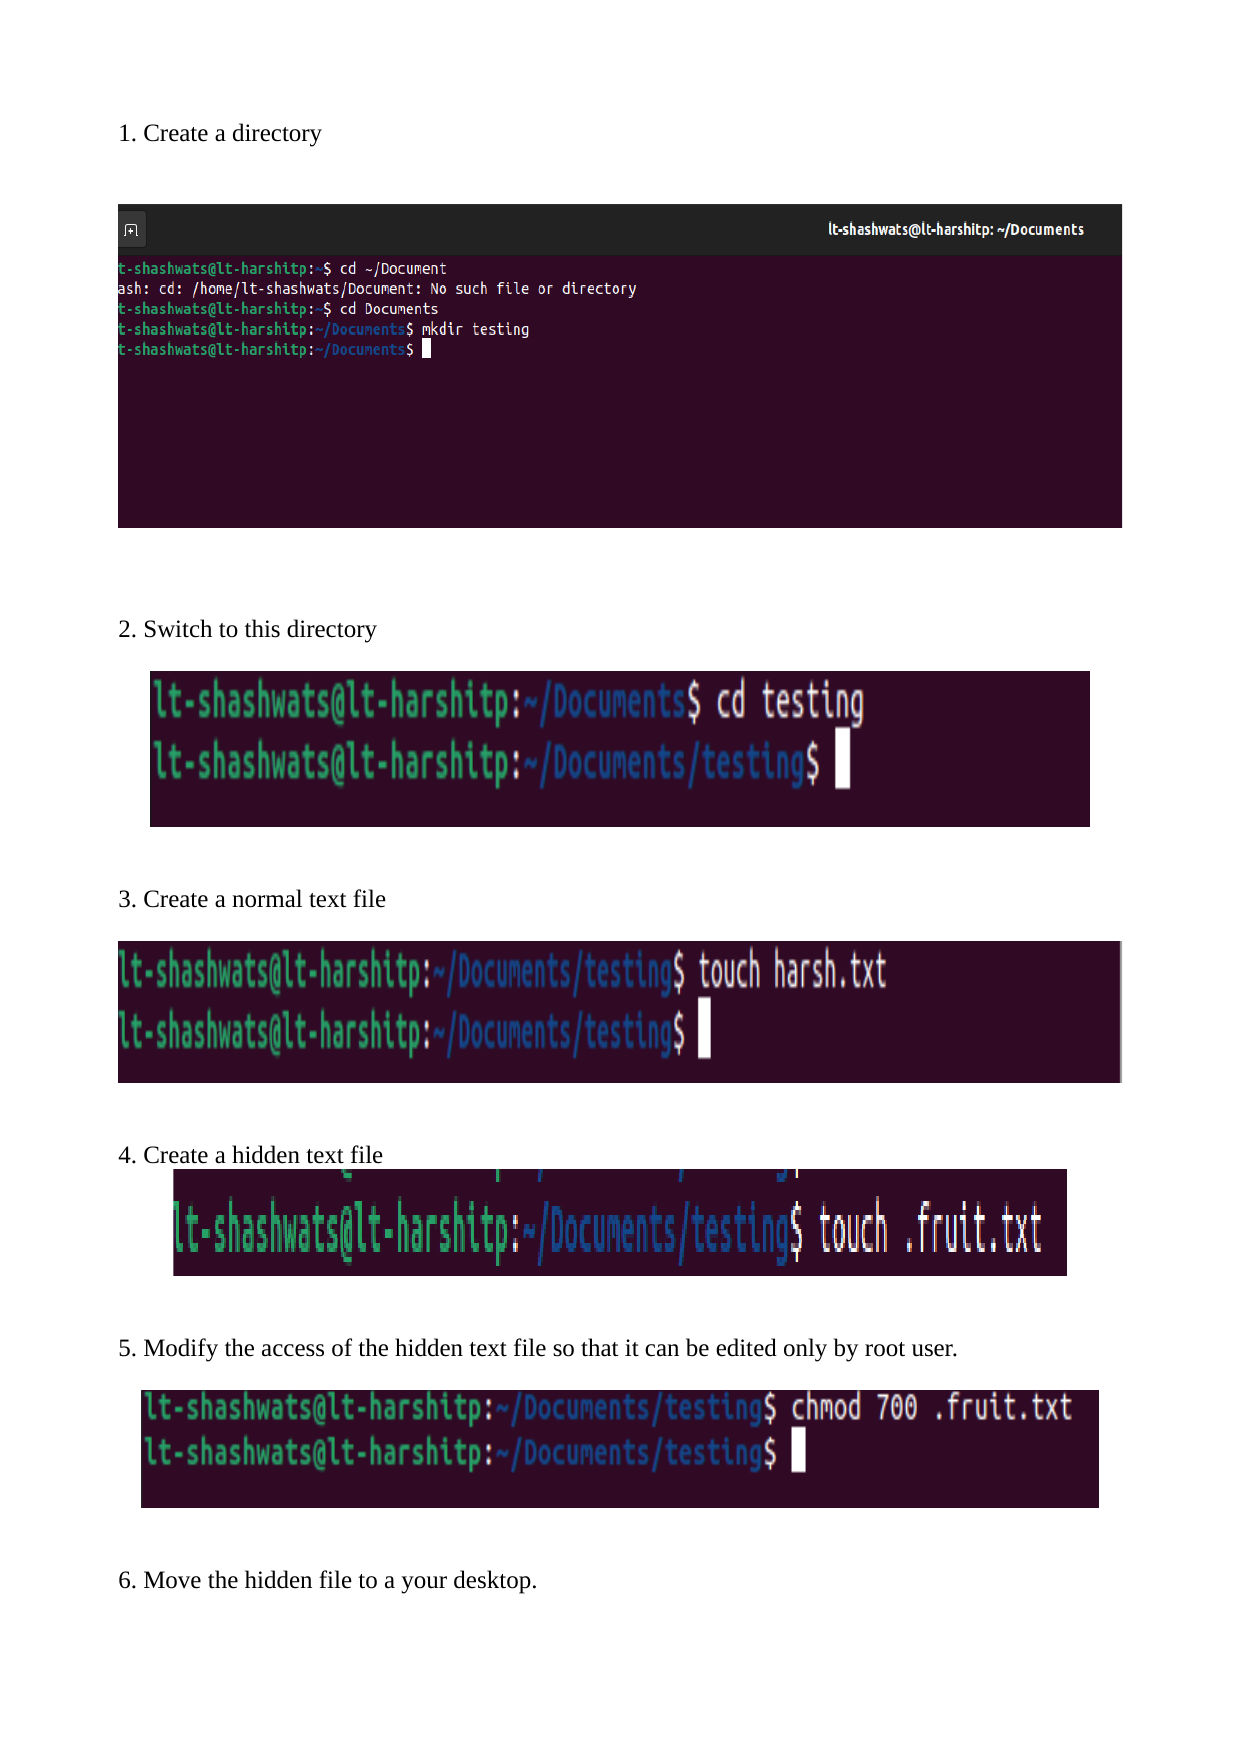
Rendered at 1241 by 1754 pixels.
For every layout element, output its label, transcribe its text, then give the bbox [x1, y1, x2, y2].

text 4. Create a hidden text file [118, 1141, 1122, 1169]
picture [173, 1169, 1067, 1276]
text 2. Switch to this directory [118, 614, 1122, 643]
text 1. Create a directory [118, 118, 1122, 147]
text 6. Move the hidden file to a your desktop. [118, 1566, 1122, 1594]
picture [118, 204, 1123, 528]
text 3. Create a normal text file [118, 884, 1122, 913]
picture [141, 1390, 1099, 1508]
picture [150, 671, 1090, 827]
picture [118, 941, 1123, 1083]
text 5. Modify the access of the hidden text file so that it can be edited only by root user. [118, 1333, 1122, 1361]
